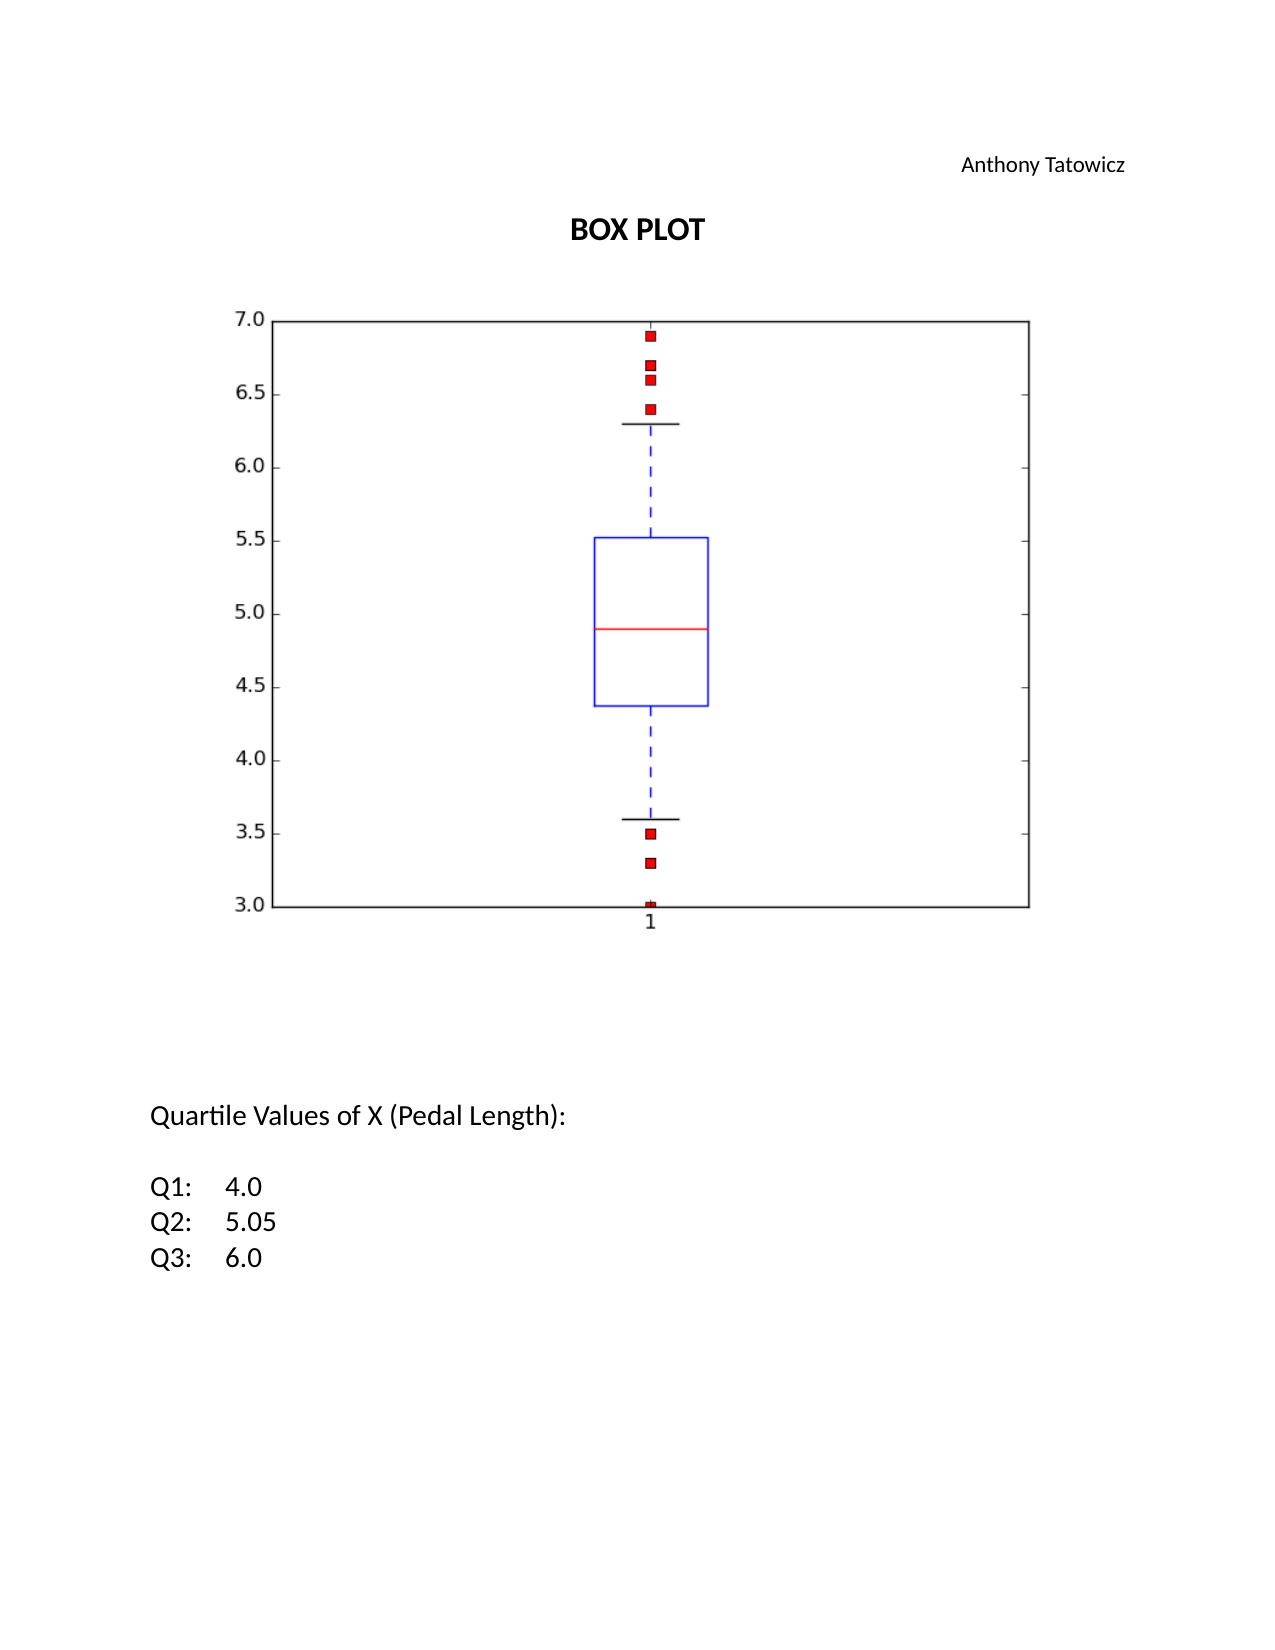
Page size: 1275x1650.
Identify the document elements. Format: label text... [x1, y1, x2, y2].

text Q1: 4.0 [150, 1168, 1125, 1203]
text Quartile Values of X (Pedal Length): [150, 1097, 1125, 1132]
text Q2: 5.05 [150, 1203, 1125, 1239]
text Q3: 6.0 [150, 1239, 1125, 1275]
picture [150, 248, 1125, 980]
text BOX PLOT [150, 207, 1125, 248]
